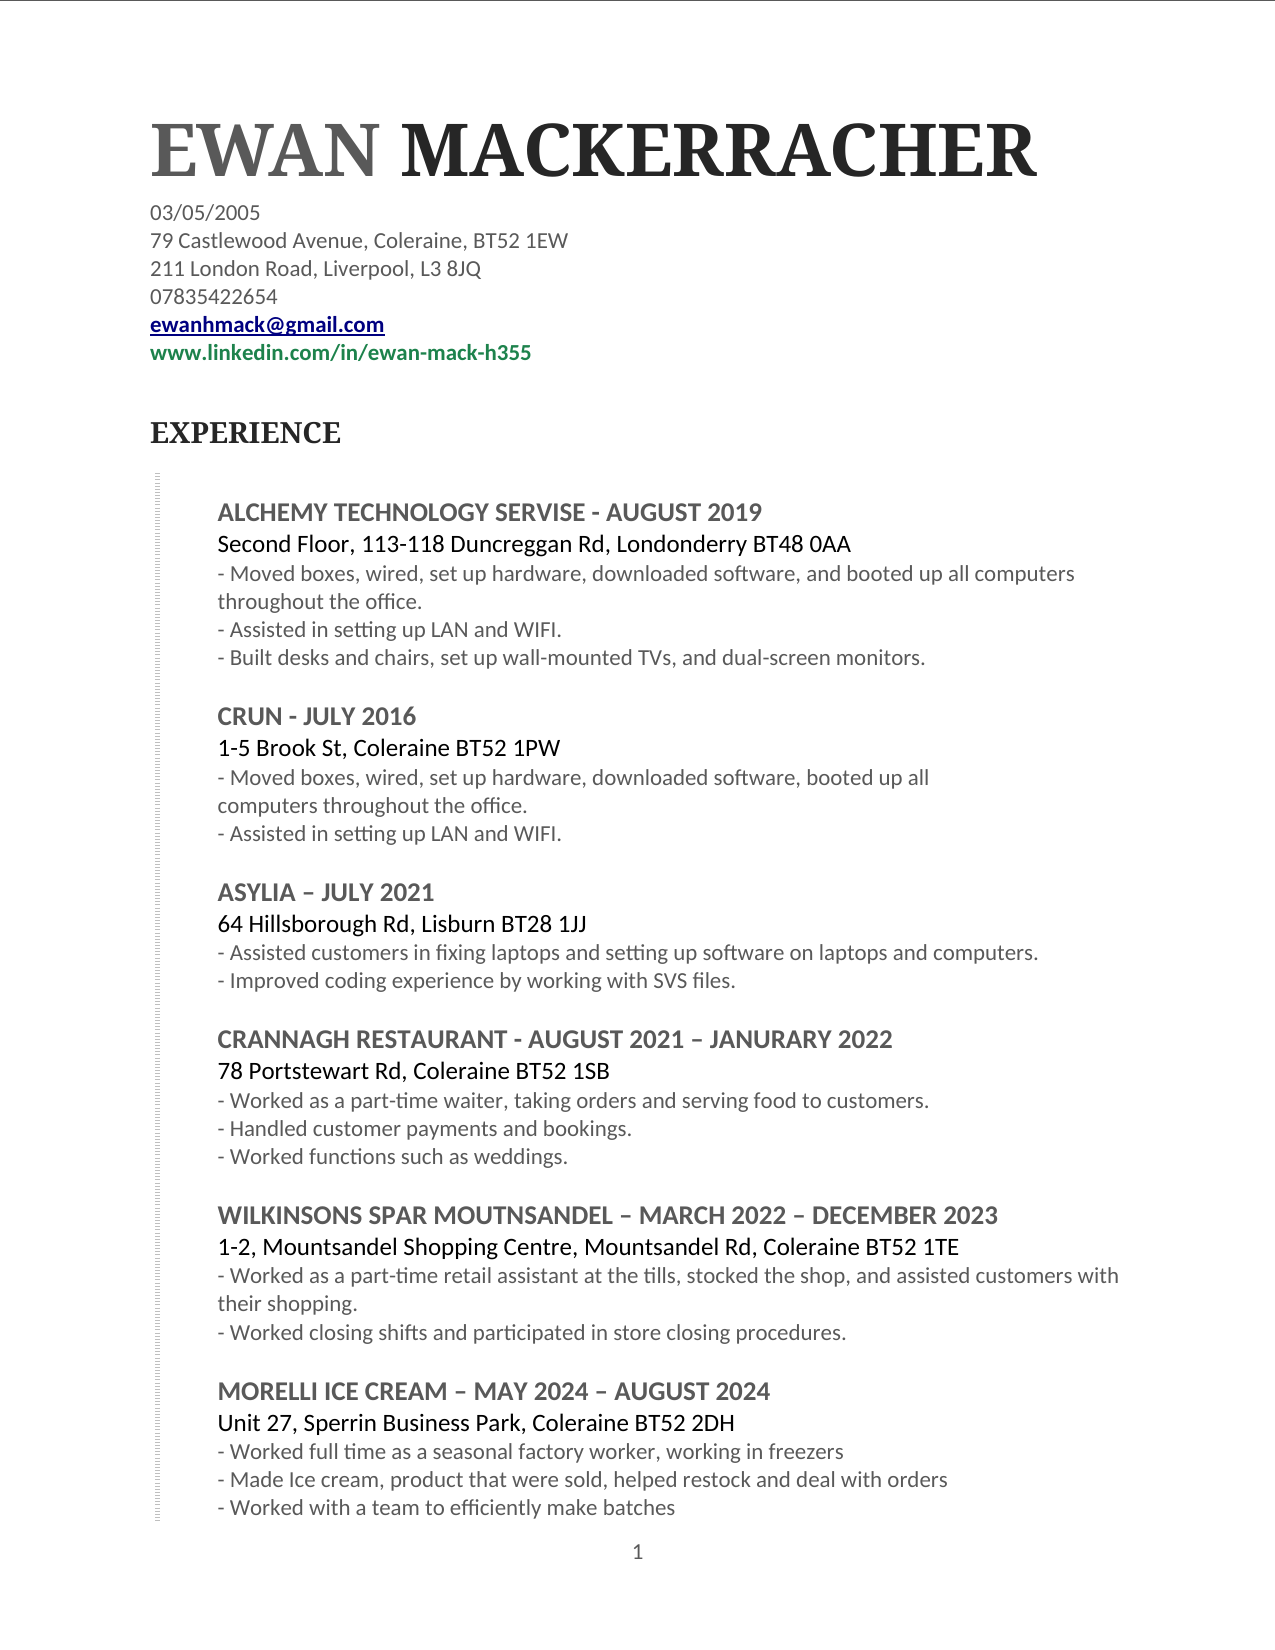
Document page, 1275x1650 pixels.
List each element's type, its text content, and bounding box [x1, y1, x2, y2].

subtitle Experience [150, 412, 1125, 452]
table_header Ewan MacKerracher 03/05/2005 79 Castlewood Avenue, Coleraine, BT52 1EW 211 London Road, Liverpool, L3 8JQ 07835422654 ewanhmack@gmail.com www.linkedin.com/in/ewan-mack-h355 [150, 99, 1125, 371]
table_header ALCHEMY TECHNOLOGY SERVISE - AUGUST 2019 Second Floor, 113-118 Duncreggan Rd, Londonderry BT48 0AA - Moved boxes, wired, set up hardware, downloaded software, and booted up all computers throughout the office. - Assisted in setting up LAN and WIFI. - Built desks and chairs, set up wall-mounted TVs, and dual-screen monitors. CRUN - JULY 2016 1-5 Brook St, Coleraine BT52 1PW - Moved boxes, wired, set up hardware, downloaded software, booted up all computers throughout the office. - Assisted in setting up LAN and WIFI. ASYLIA – JULY 2021 64 Hillsborough Rd, Lisburn BT28 1JJ - Assisted customers in fixing laptops and setting up software on laptops and computers. - Improved coding experience by working with SVS files. CRANNAGH RESTAURANT - AUGUST 2021 – JANURARY 2022 78 Portstewart Rd, Coleraine BT52 1SB - Worked as a part-time waiter, taking orders and serving food to customers. - Handled customer payments and bookings. - Worked functions such as weddings. WILKINSONS SPAR MOUTNSANDEL – MARCH 2022 – DECEMBER 2023 1-2, Mountsandel Shopping Centre, Mountsandel Rd, Coleraine BT52 1TE - Worked as a part-time retail assistant at the tills, stocked the shop, and assisted customers with their shopping. - Worked closing shifts and participated in store closing procedures. MORELLI ICE CREAM – MAY 2024 – AUGUST 2024 Unit 27, Sperrin Business Park, Coleraine BT52 2DH - Worked full time as a seasonal factory worker, working in freezers - Made Ice cream, product that were sold, helped restock and deal with orders - Worked with a team to efficiently make batches [158, 473, 1132, 1521]
